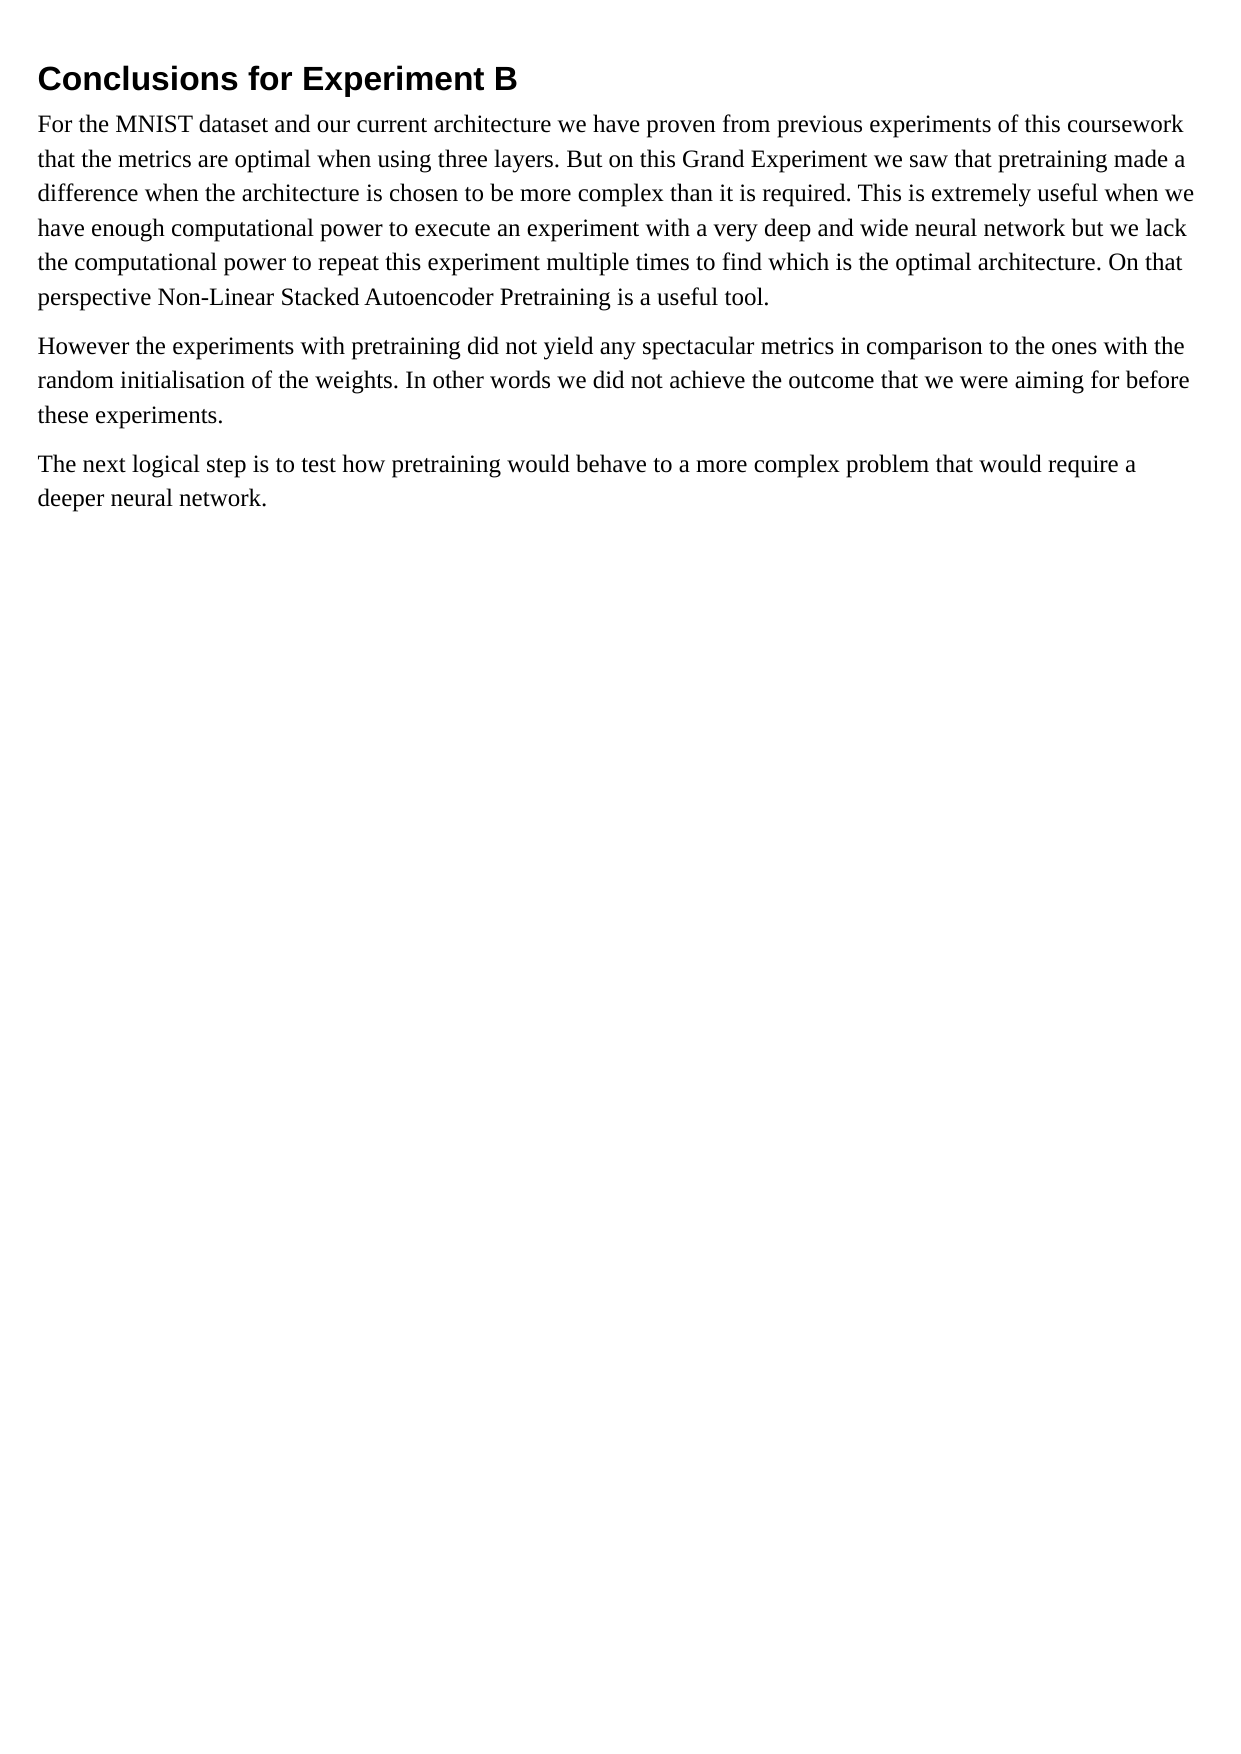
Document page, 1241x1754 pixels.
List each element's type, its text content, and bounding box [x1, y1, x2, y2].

text For the MNIST dataset and our current architecture we have proven from previous experiments of this coursework that the metrics are optimal when using three layers. But on this Grand Experiment we saw that pretraining made a difference when the architecture is chosen to be more complex than it is required. This is extremely useful when we have enough computational power to execute an experiment with a very deep and wide neural network but we lack the computational power to repeat this experiment multiple times to find which is the optimal architecture. On that perspective Non-Linear Stacked Autoencoder Pretraining is a useful tool. [37, 109, 1203, 311]
text The next logical step is to test how pretraining would behave to a more complex problem that would require a deeper neural network. [37, 449, 1203, 512]
text However the experiments with pretraining did not yield any spectacular metrics in comparison to the ones with the random initialisation of the weights. In other words we did not achieve the outcome that we were aiming for before these experiments. [37, 331, 1203, 429]
subtitle Conclusions for Experiment B [37, 58, 1203, 97]
